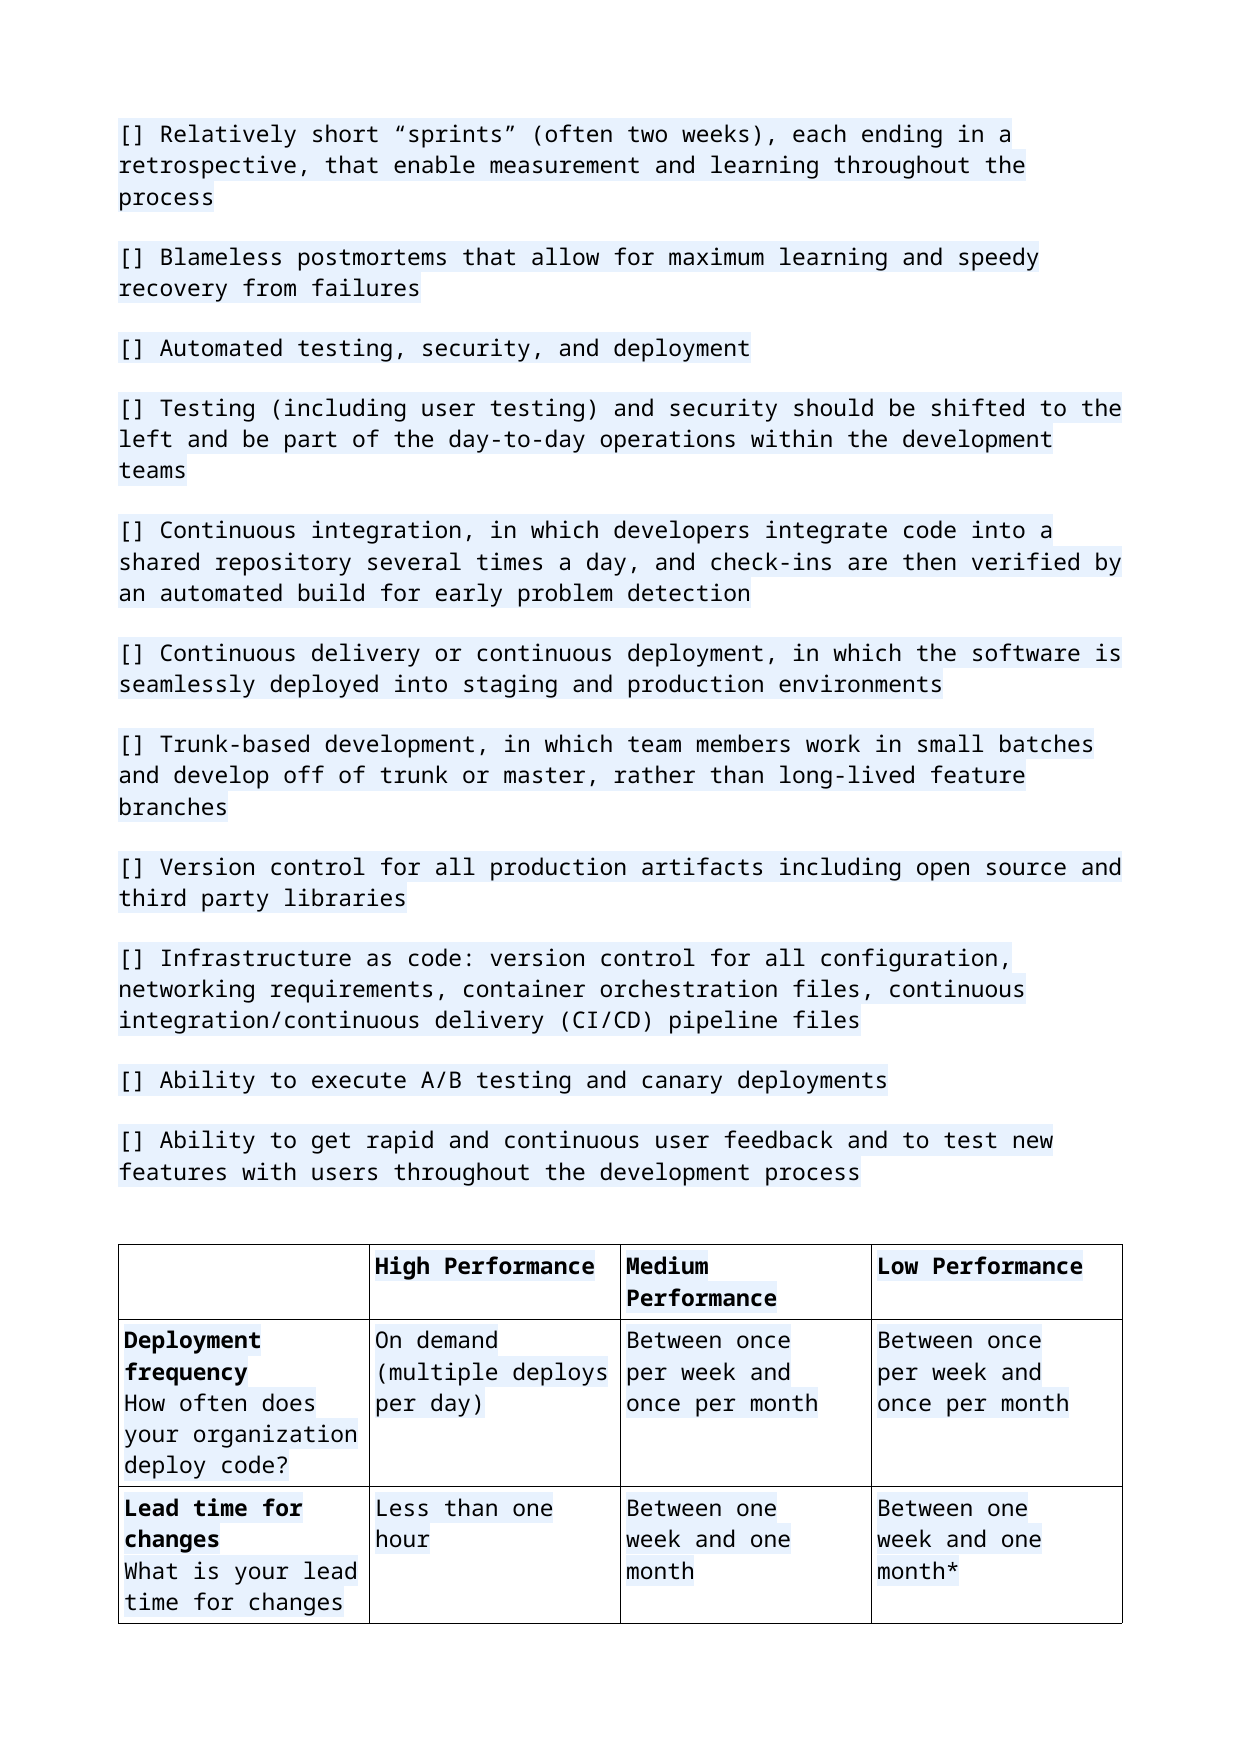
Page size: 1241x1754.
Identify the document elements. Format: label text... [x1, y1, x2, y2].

table_header Low Performance [872, 1245, 1122, 1318]
text [] Ability to get rapid and continuous user feedback and to test new features with users throughout the development process [118, 1124, 1122, 1187]
text [] Ability to execute A/B testing and canary deployments [118, 1064, 1122, 1096]
table_header High Performance [370, 1245, 620, 1318]
text [] Testing (including user testing) and security should be shifted to the left and be part of the day-to-day operations within the development teams [118, 392, 1122, 486]
text [] Relatively short “sprints” (often two weeks), each ending in a retrospective, that enable measurement and learning throughout the process [118, 118, 1122, 212]
table_cell Between one week and one month* [872, 1487, 1122, 1623]
text [] Continuous integration, in which developers integrate code into a shared repository several times a day, and check-ins are then verified by an automated build for early problem detection [118, 514, 1122, 608]
table_cell Lead time for changes What is your lead time for changes [119, 1487, 369, 1623]
text [] Version control for all production artifacts including open source and third party libraries [118, 851, 1122, 913]
text [] Automated testing, security, and deployment [118, 332, 1122, 363]
text [] Continuous delivery or continuous deployment, in which the software is seamlessly deployed into staging and production environments [118, 637, 1122, 699]
table_header Medium Performance [621, 1245, 871, 1318]
table_cell Between once per week and once per month [621, 1320, 871, 1486]
table_header [119, 1245, 369, 1318]
text [] Blameless postmortems that allow for maximum learning and speedy recovery from failures [118, 241, 1122, 303]
table_cell Deployment frequency How often does your organization deploy code? [119, 1320, 369, 1486]
table_cell Between one week and one month [621, 1487, 871, 1623]
table_cell Between once per week and once per month [872, 1320, 1122, 1486]
table_cell On demand (multiple deploys per day) [370, 1320, 620, 1486]
text [] Infrastructure as code: version control for all configuration, networking requirements, container orchestration files, continuous integration/continuous delivery (CI/CD) pipeline files [118, 942, 1122, 1036]
table_cell Less than one hour [370, 1487, 620, 1623]
text [] Trunk-based development, in which team members work in small batches and develop off of trunk or master, rather than long-lived feature branches [118, 728, 1122, 822]
